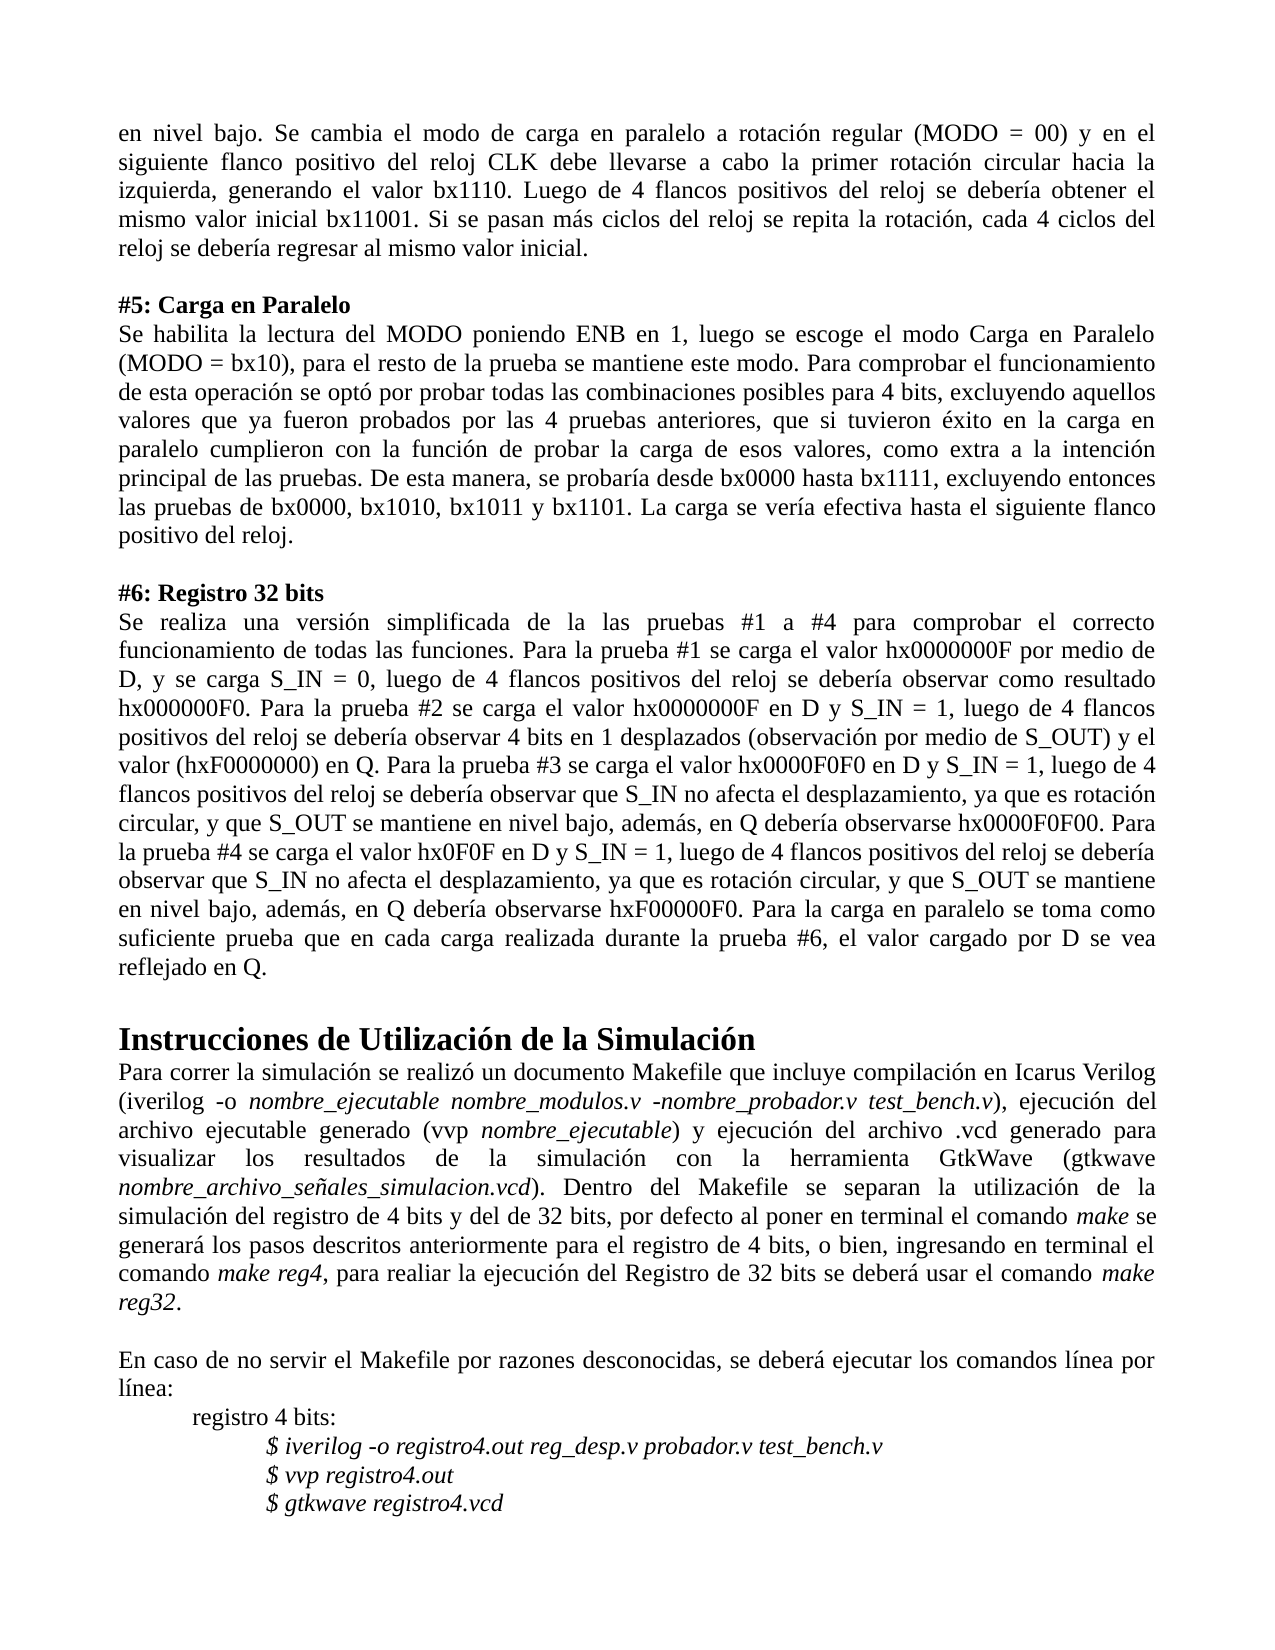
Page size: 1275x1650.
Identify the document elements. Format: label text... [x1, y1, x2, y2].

text Se habilita la lectura del MODO poniendo ENB en 1, luego se escoge el modo Carga en Paralelo (MODO = bx10), para el resto de la prueba se mantiene este modo. Para comprobar el funcionamiento de esta operación se optó por probar todas las combinaciones posibles para 4 bits, excluyendo aquellos valores que ya fueron probados por las 4 pruebas anteriores, que si tuvieron éxito en la carga en paralelo cumplieron con la función de probar la carga de esos valores, como extra a la intención principal de las pruebas. De esta manera, se probaría desde bx0000 hasta bx1111, excluyendo entonces las pruebas de bx0000, bx1010, bx1011 y bx1101. La carga se vería efectiva hasta el siguiente flanco positivo del reloj. [118, 319, 1157, 549]
text $ iverilog -o registro4.out reg_desp.v probador.v test_bench.v [118, 1431, 1157, 1460]
text $ gtkwave registro4.vcd [118, 1488, 1157, 1517]
text $ vvp registro4.out [118, 1460, 1157, 1488]
text Instrucciones de Utilización de la Simulación [118, 1019, 1157, 1057]
text #6: Registro 32 bits [118, 578, 1157, 607]
text en nivel bajo. Se cambia el modo de carga en paralelo a rotación regular (MODO = 00) y en el siguiente flanco positivo del reloj CLK debe llevarse a cabo la primer rotación circular hacia la izquierda, generando el valor bx1110. Luego de 4 flancos positivos del reloj se debería obtener el mismo valor inicial bx11001. Si se pasan más ciclos del reloj se repita la rotación, cada 4 ciclos del reloj se debería regresar al mismo valor inicial. [118, 118, 1157, 262]
text Se realiza una versión simplificada de la las pruebas #1 a #4 para comprobar el correcto funcionamiento de todas las funciones. Para la prueba #1 se carga el valor hx0000000F por medio de D, y se carga S_IN = 0, luego de 4 flancos positivos del reloj se debería observar como resultado hx000000F0. Para la prueba #2 se carga el valor hx0000000F en D y S_IN = 1, luego de 4 flancos positivos del reloj se debería observar 4 bits en 1 desplazados (observación por medio de S_OUT) y el valor (hxF0000000) en Q. Para la prueba #3 se carga el valor hx0000F0F0 en D y S_IN = 1, luego de 4 flancos positivos del reloj se debería observar que S_IN no afecta el desplazamiento, ya que es rotación circular, y que S_OUT se mantiene en nivel bajo, además, en Q debería observarse hx0000F0F00. Para la prueba #4 se carga el valor hx0F0F en D y S_IN = 1, luego de 4 flancos positivos del reloj se debería observar que S_IN no afecta el desplazamiento, ya que es rotación circular, y que S_OUT se mantiene en nivel bajo, además, en Q debería observarse hxF00000F0. Para la carga en paralelo se toma como suficiente prueba que en cada carga realizada durante la prueba #6, el valor cargado por D se vea reflejado en Q. [118, 607, 1157, 981]
text En caso de no servir el Makefile por razones desconocidas, se deberá ejecutar los comandos línea por línea: [118, 1345, 1157, 1402]
text registro 4 bits: [118, 1402, 1157, 1431]
text Para correr la simulación se realizó un documento Makefile que incluye compilación en Icarus Verilog (iverilog -o nombre_ejecutable nombre_modulos.v -nombre_probador.v test_bench.v), ejecución del archivo ejecutable generado (vvp nombre_ejecutable) y ejecución del archivo .vcd generado para visualizar los resultados de la simulación con la herramienta GtkWave (gtkwave nombre_archivo_señales_simulacion.vcd). Dentro del Makefile se separan la utilización de la simulación del registro de 4 bits y del de 32 bits, por defecto al poner en terminal el comando make se generará los pasos descritos anteriormente para el registro de 4 bits, o bien, ingresando en terminal el comando make reg4, para realiar la ejecución del Registro de 32 bits se deberá usar el comando make reg32. [118, 1057, 1157, 1316]
text #5: Carga en Paralelo [118, 291, 1157, 319]
